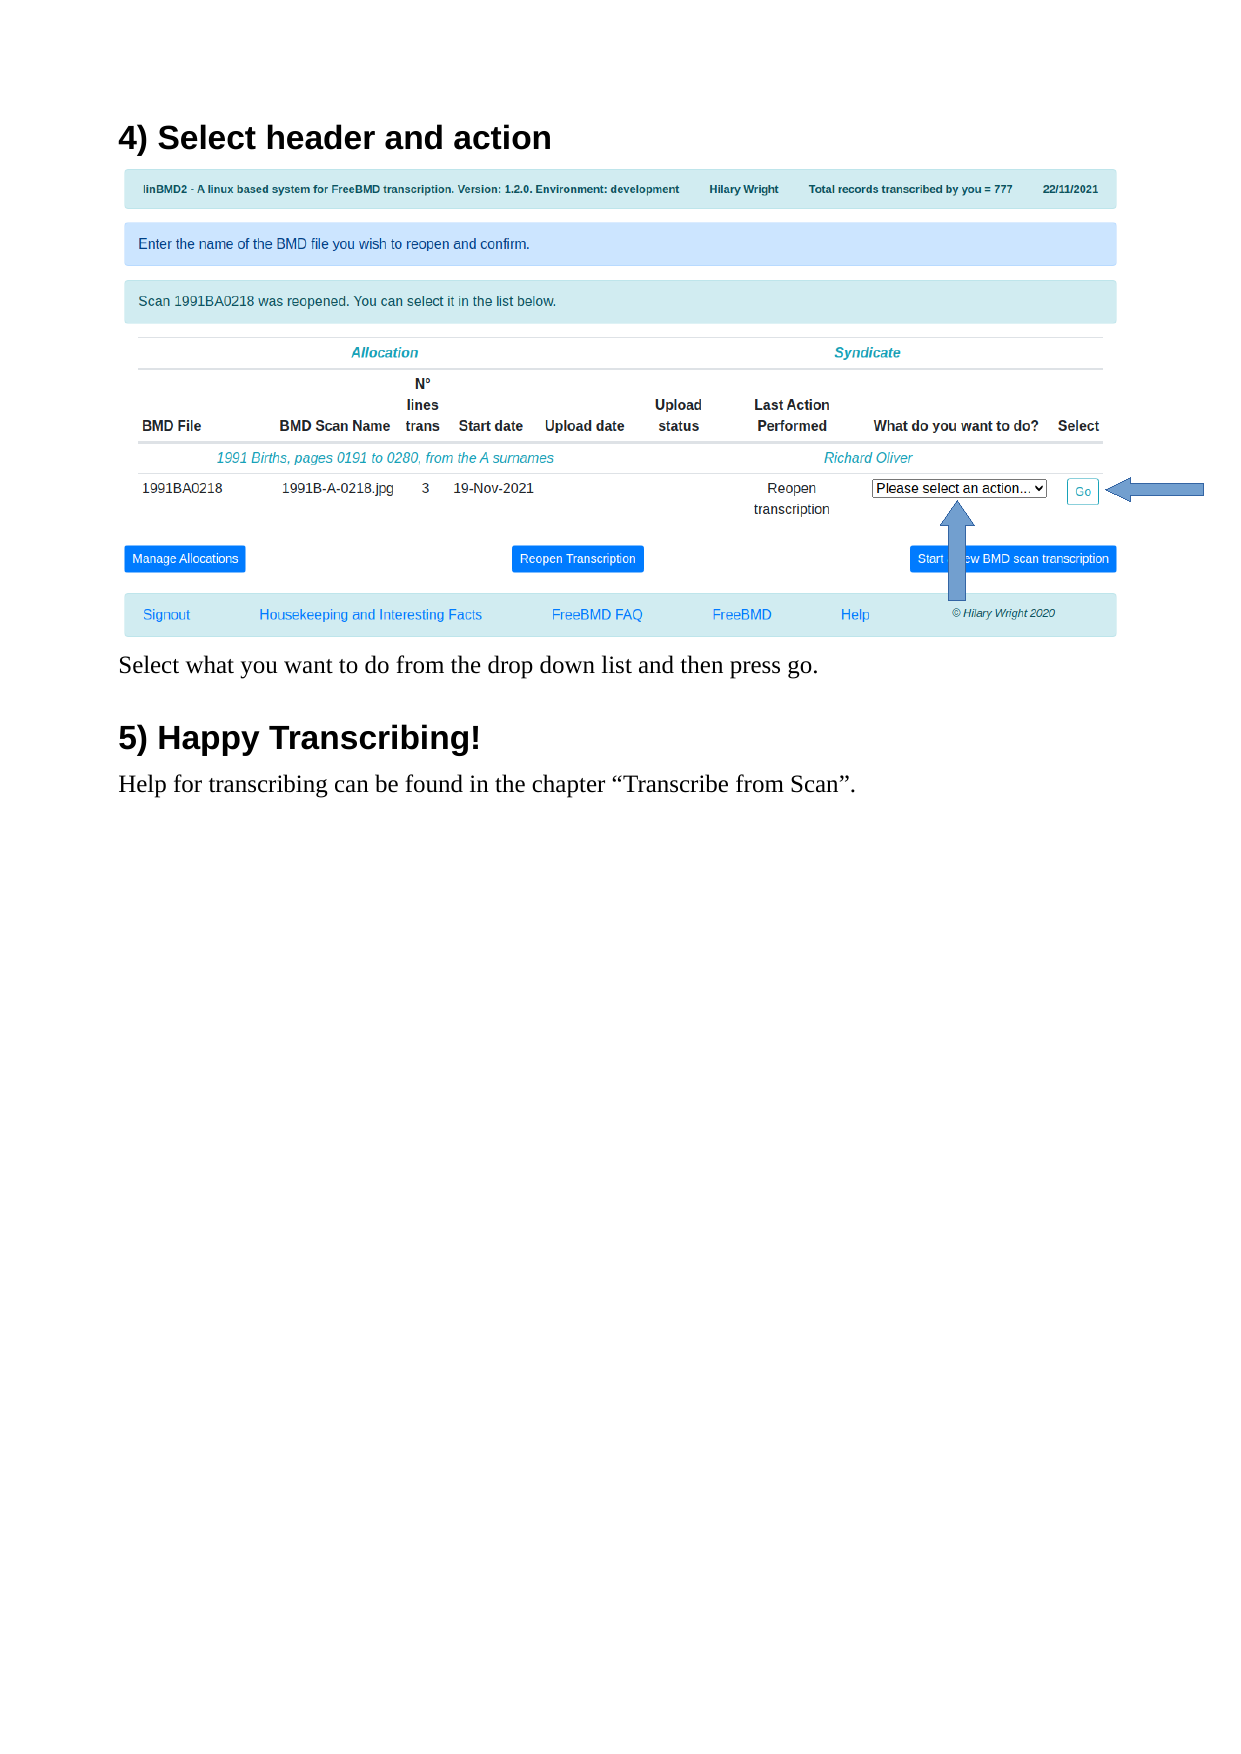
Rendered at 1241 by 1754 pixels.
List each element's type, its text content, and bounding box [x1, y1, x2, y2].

text Help for transcribing can be found in the chapter “Transcribe from Scan”. [118, 769, 1122, 798]
subtitle 5) Happy Transcribing! [118, 718, 1122, 757]
subtitle 4) Select header and action [118, 118, 1122, 157]
picture [118, 169, 1123, 646]
text Select what you want to do from the drop down list and then press go. [118, 646, 1122, 678]
